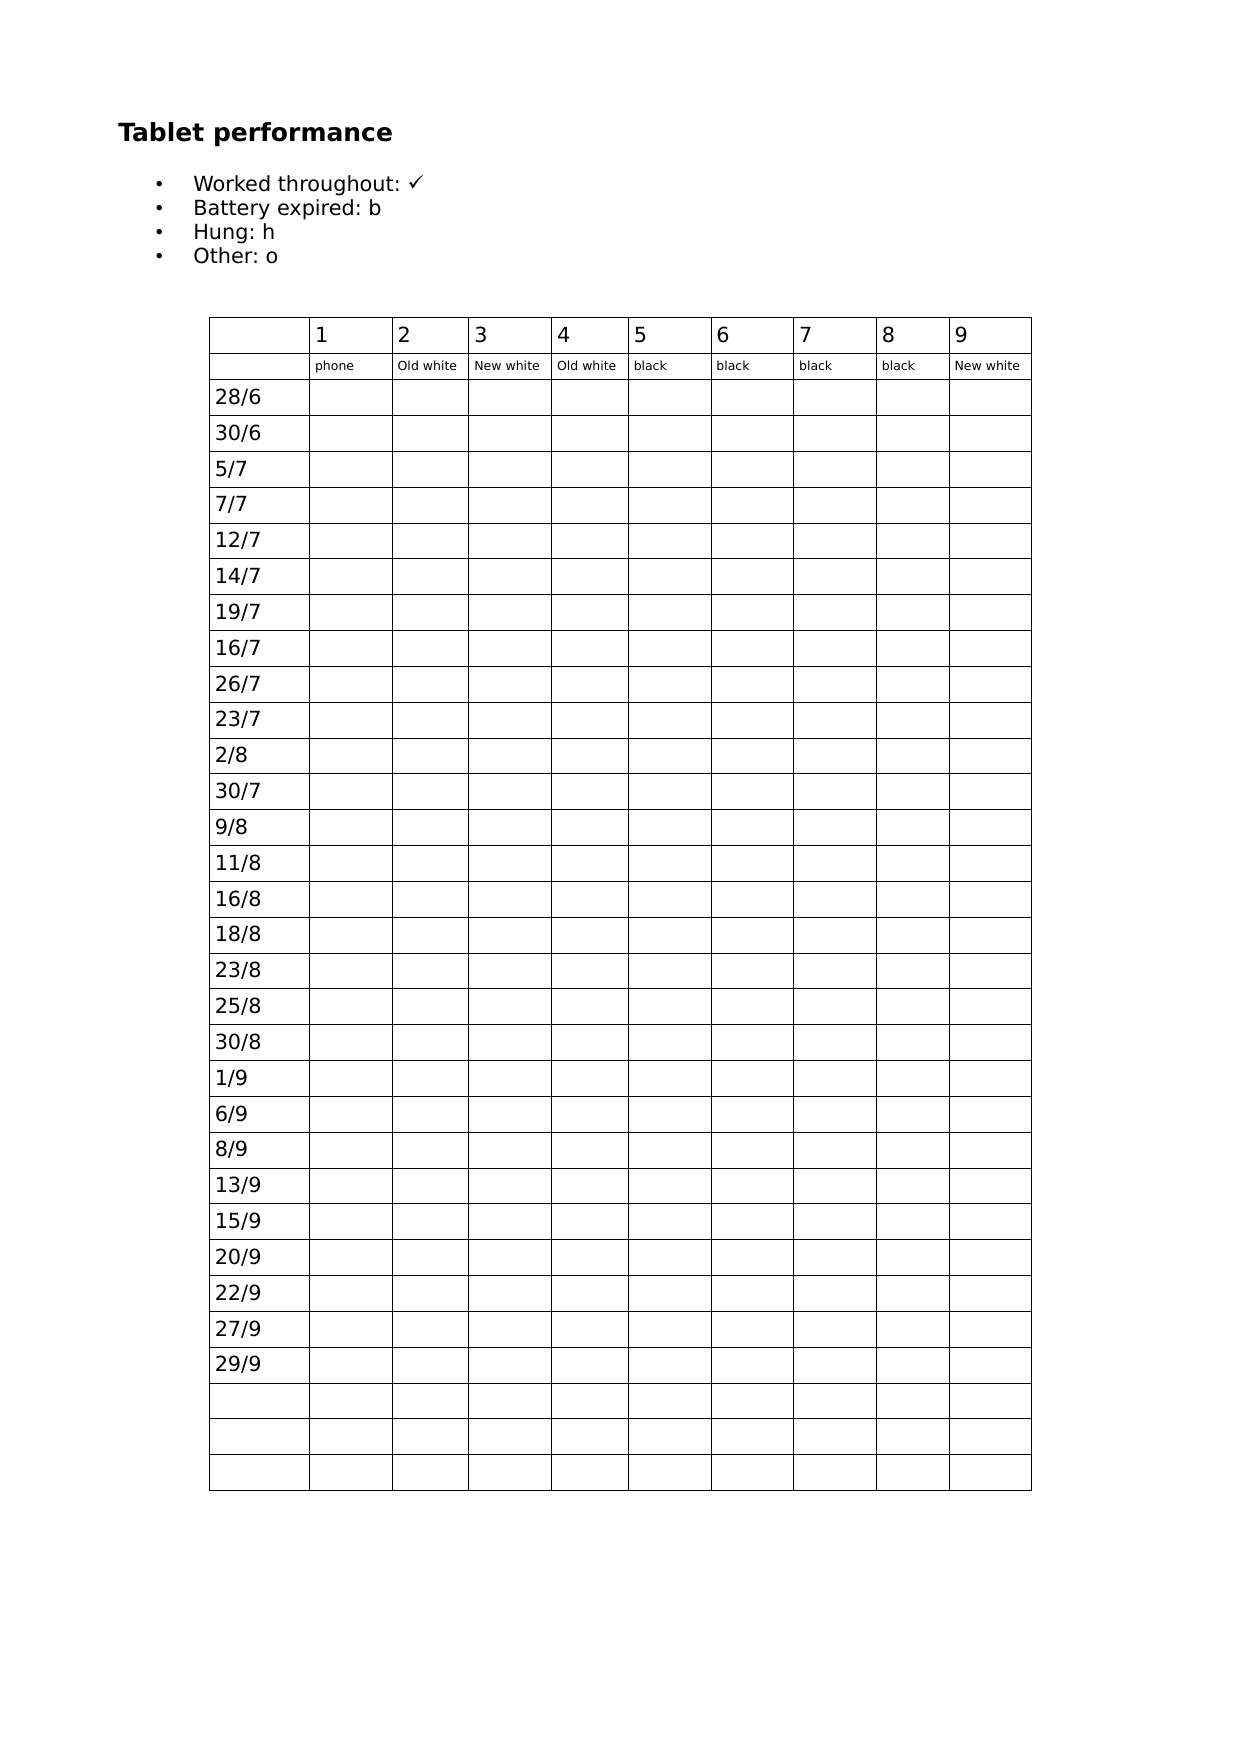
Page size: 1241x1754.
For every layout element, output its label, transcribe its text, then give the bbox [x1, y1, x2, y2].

table_cell [310, 1384, 392, 1418]
table_cell [393, 1276, 468, 1311]
table_cell [552, 703, 628, 737]
table_cell [794, 595, 876, 630]
table_cell [794, 559, 876, 594]
table_cell [950, 595, 1031, 630]
table_cell [950, 631, 1031, 666]
table_cell [469, 1312, 551, 1347]
table_cell [469, 1455, 551, 1490]
table_cell [393, 631, 468, 666]
table_cell [712, 1455, 793, 1490]
table_cell [950, 667, 1031, 702]
table_cell [950, 846, 1031, 881]
table_cell [552, 1025, 628, 1060]
table_cell [950, 1204, 1031, 1239]
table_cell [310, 739, 392, 773]
table_cell [877, 380, 949, 415]
table_cell [310, 452, 392, 487]
table_cell [877, 1097, 949, 1132]
table_cell [469, 1133, 551, 1167]
table_cell New white [469, 354, 551, 379]
table_cell [469, 989, 551, 1024]
table_cell 11/8 [210, 846, 309, 881]
table_cell [629, 559, 711, 594]
table_cell [712, 774, 793, 809]
table_cell [393, 739, 468, 773]
table_cell [950, 1455, 1031, 1490]
table_cell 5/7 [210, 452, 309, 487]
table_cell [629, 810, 711, 845]
table_cell [794, 1133, 876, 1167]
table_cell [629, 1133, 711, 1167]
table_cell [794, 1025, 876, 1060]
table_cell [794, 846, 876, 881]
table_cell [469, 1169, 551, 1203]
table_cell 12/7 [210, 524, 309, 558]
table_cell [629, 846, 711, 881]
table_cell [552, 1204, 628, 1239]
table_cell [393, 559, 468, 594]
table_cell [310, 1097, 392, 1132]
table_cell 14/7 [210, 559, 309, 594]
table_cell 18/8 [210, 918, 309, 952]
table_cell [712, 918, 793, 952]
table_cell [629, 631, 711, 666]
table_cell [310, 810, 392, 845]
table_cell [712, 1240, 793, 1275]
table_cell [794, 954, 876, 988]
table_cell Old white [393, 354, 468, 379]
table_cell [950, 1384, 1031, 1418]
table_cell 16/8 [210, 882, 309, 917]
table_cell 6/9 [210, 1097, 309, 1132]
table_cell [794, 416, 876, 451]
table_cell [393, 989, 468, 1024]
table_cell [794, 989, 876, 1024]
table_cell [469, 631, 551, 666]
table_cell [469, 954, 551, 988]
table_cell [552, 631, 628, 666]
table_cell [552, 1419, 628, 1454]
table_cell [552, 524, 628, 558]
table_cell [712, 703, 793, 737]
table_cell 13/9 [210, 1169, 309, 1203]
table_cell [712, 739, 793, 773]
table_cell [794, 1061, 876, 1096]
table_cell [877, 774, 949, 809]
table_cell [310, 954, 392, 988]
table_cell [712, 380, 793, 415]
table_cell [393, 1240, 468, 1275]
table_cell [877, 989, 949, 1024]
table_cell [469, 1384, 551, 1418]
table_cell 30/6 [210, 416, 309, 451]
table_cell [310, 1133, 392, 1167]
table_cell [469, 1276, 551, 1311]
table_cell 1/9 [210, 1061, 309, 1096]
table_cell [310, 1240, 392, 1275]
table_cell [552, 1276, 628, 1311]
table_cell [469, 1025, 551, 1060]
text Tablet performance [118, 118, 1122, 147]
table_cell [950, 1169, 1031, 1203]
table_cell [794, 380, 876, 415]
table_cell [393, 1455, 468, 1490]
table_cell [393, 488, 468, 522]
table_cell [877, 488, 949, 522]
table_cell [552, 452, 628, 487]
table_cell [310, 595, 392, 630]
table_cell [950, 739, 1031, 773]
table_cell [310, 524, 392, 558]
table_cell [310, 416, 392, 451]
table_cell [877, 1204, 949, 1239]
table_cell [552, 1133, 628, 1167]
table_header 4 [552, 318, 628, 353]
table_cell [712, 416, 793, 451]
table_cell [469, 1348, 551, 1382]
table_cell [469, 524, 551, 558]
table_cell [552, 739, 628, 773]
table_cell black [629, 354, 711, 379]
table_cell [629, 595, 711, 630]
table_cell [950, 1097, 1031, 1132]
table_cell [794, 452, 876, 487]
table_cell [393, 524, 468, 558]
table_cell [310, 380, 392, 415]
table_cell [552, 1312, 628, 1347]
table_cell [393, 1169, 468, 1203]
table_cell [469, 703, 551, 737]
table_cell [712, 846, 793, 881]
table_cell [310, 559, 392, 594]
table_cell [794, 524, 876, 558]
table_cell [469, 667, 551, 702]
table_cell [393, 1348, 468, 1382]
table_cell [393, 452, 468, 487]
table_cell [794, 1455, 876, 1490]
table_cell [712, 524, 793, 558]
list Hung: h [156, 220, 1122, 244]
table_cell [712, 559, 793, 594]
table_cell [393, 1204, 468, 1239]
table_cell 30/7 [210, 774, 309, 809]
table_cell [629, 380, 711, 415]
table_cell [877, 1240, 949, 1275]
table_cell [469, 1204, 551, 1239]
table_cell [393, 667, 468, 702]
table_cell [794, 1240, 876, 1275]
table_cell [552, 1097, 628, 1132]
table_cell [629, 416, 711, 451]
table_cell [393, 810, 468, 845]
table_cell [712, 595, 793, 630]
table_cell [393, 882, 468, 917]
table_cell [877, 1419, 949, 1454]
table_cell [552, 595, 628, 630]
table_cell [552, 989, 628, 1024]
table_cell 25/8 [210, 989, 309, 1024]
table_cell [393, 1061, 468, 1096]
table_cell [950, 380, 1031, 415]
table_cell [210, 354, 309, 379]
table_cell 23/8 [210, 954, 309, 988]
table_cell 7/7 [210, 488, 309, 522]
table_cell [794, 667, 876, 702]
table_cell [210, 1419, 309, 1454]
table_cell [794, 1348, 876, 1382]
table_cell [794, 488, 876, 522]
table_cell 26/7 [210, 667, 309, 702]
table_cell [950, 1133, 1031, 1167]
table_cell [712, 1348, 793, 1382]
table_cell [552, 1348, 628, 1382]
table_cell [629, 1419, 711, 1454]
table_cell [950, 524, 1031, 558]
table_cell 9/8 [210, 810, 309, 845]
table_cell 29/9 [210, 1348, 309, 1382]
table_cell [310, 1276, 392, 1311]
table_cell [469, 595, 551, 630]
table_cell [552, 954, 628, 988]
table_cell [877, 1276, 949, 1311]
table_cell [712, 1097, 793, 1132]
table_cell [393, 1384, 468, 1418]
table_cell [393, 416, 468, 451]
table_cell [794, 882, 876, 917]
table_cell [794, 1384, 876, 1418]
table_cell [950, 452, 1031, 487]
table_cell 15/9 [210, 1204, 309, 1239]
table_cell [310, 918, 392, 952]
table_cell 8/9 [210, 1133, 309, 1167]
table_cell [712, 667, 793, 702]
table_header 7 [794, 318, 876, 353]
table_cell [310, 1204, 392, 1239]
table_cell [552, 416, 628, 451]
table_header 8 [877, 318, 949, 353]
table_cell [552, 667, 628, 702]
table_cell [310, 1348, 392, 1382]
table_cell Old white [552, 354, 628, 379]
table_cell phone [310, 354, 392, 379]
table_cell [469, 488, 551, 522]
table_cell [950, 1240, 1031, 1275]
table_cell [629, 1312, 711, 1347]
table_cell [310, 1312, 392, 1347]
table_cell [877, 918, 949, 952]
table_cell [712, 1204, 793, 1239]
table_cell [950, 703, 1031, 737]
table_cell [469, 1419, 551, 1454]
table_cell [877, 954, 949, 988]
table_cell [629, 488, 711, 522]
table_cell 2/8 [210, 739, 309, 773]
table_cell [629, 774, 711, 809]
table_cell [310, 488, 392, 522]
table_cell [877, 1025, 949, 1060]
table_cell [469, 1097, 551, 1132]
table_cell [712, 452, 793, 487]
table_cell [629, 882, 711, 917]
table_cell [877, 1384, 949, 1418]
table_header [210, 318, 309, 353]
table_cell [552, 1169, 628, 1203]
table_cell [794, 739, 876, 773]
table_cell [629, 1061, 711, 1096]
table_cell [552, 1384, 628, 1418]
table_cell [877, 1312, 949, 1347]
table_cell [877, 416, 949, 451]
table_cell [552, 774, 628, 809]
table_cell [552, 1240, 628, 1275]
table_cell [950, 1312, 1031, 1347]
table_cell [469, 774, 551, 809]
table_cell 23/7 [210, 703, 309, 737]
table_cell [629, 524, 711, 558]
table_cell [712, 1419, 793, 1454]
table_cell [712, 882, 793, 917]
table_cell [552, 1455, 628, 1490]
table_cell [393, 1133, 468, 1167]
table_cell [712, 1025, 793, 1060]
table_cell [393, 954, 468, 988]
table_cell [629, 739, 711, 773]
table_cell [629, 1455, 711, 1490]
table_cell [552, 882, 628, 917]
table_cell [310, 846, 392, 881]
table_cell [794, 1419, 876, 1454]
table_cell [950, 1276, 1031, 1311]
table_cell [950, 416, 1031, 451]
table_cell [794, 810, 876, 845]
table_cell [877, 631, 949, 666]
table_cell [794, 918, 876, 952]
table_cell [393, 1097, 468, 1132]
table_cell [950, 954, 1031, 988]
table_cell [310, 774, 392, 809]
table_cell [552, 810, 628, 845]
table_cell [393, 1312, 468, 1347]
table_cell [877, 1455, 949, 1490]
table_cell [794, 1312, 876, 1347]
table_cell [877, 703, 949, 737]
table_cell [629, 1169, 711, 1203]
table_cell [794, 774, 876, 809]
table_cell [629, 1097, 711, 1132]
table_cell [712, 954, 793, 988]
table_cell [469, 380, 551, 415]
table_cell [469, 739, 551, 773]
table_cell [712, 989, 793, 1024]
table_cell [310, 882, 392, 917]
table_cell [210, 1384, 309, 1418]
table_cell [712, 1384, 793, 1418]
table_cell [950, 1419, 1031, 1454]
table_cell [877, 452, 949, 487]
table_cell black [712, 354, 793, 379]
table_cell [950, 488, 1031, 522]
table_header 1 [310, 318, 392, 353]
table_cell [629, 452, 711, 487]
table_cell 28/6 [210, 380, 309, 415]
table_cell black [877, 354, 949, 379]
table_cell [712, 1061, 793, 1096]
table_cell [629, 667, 711, 702]
table_cell [712, 1169, 793, 1203]
table_cell [629, 1348, 711, 1382]
table_cell black [794, 354, 876, 379]
table_cell [469, 1061, 551, 1096]
table_cell [469, 846, 551, 881]
table_cell [950, 810, 1031, 845]
table_cell [210, 1455, 309, 1490]
table_cell [552, 1061, 628, 1096]
table_cell [877, 1061, 949, 1096]
table_header 2 [393, 318, 468, 353]
table_header 5 [629, 318, 711, 353]
table_cell [794, 1097, 876, 1132]
table_cell [794, 1169, 876, 1203]
table_cell [469, 559, 551, 594]
table_cell [794, 631, 876, 666]
table_cell [310, 667, 392, 702]
table_cell [950, 1025, 1031, 1060]
table_header 3 [469, 318, 551, 353]
table_cell [393, 595, 468, 630]
table_cell 19/7 [210, 595, 309, 630]
list Other: o [156, 244, 1122, 269]
table_cell [629, 703, 711, 737]
table_cell [393, 846, 468, 881]
table_cell [552, 846, 628, 881]
table_cell [712, 1133, 793, 1167]
table_cell [469, 810, 551, 845]
table_cell [629, 1276, 711, 1311]
table_cell [794, 703, 876, 737]
table_cell [629, 954, 711, 988]
table_cell [310, 703, 392, 737]
table_cell [877, 882, 949, 917]
table_cell [950, 559, 1031, 594]
table_cell [950, 1061, 1031, 1096]
table_cell [310, 1455, 392, 1490]
table_cell [877, 846, 949, 881]
table_cell [877, 810, 949, 845]
table_cell [794, 1276, 876, 1311]
table_cell [950, 989, 1031, 1024]
table_cell 30/8 [210, 1025, 309, 1060]
table_cell [877, 1348, 949, 1382]
table_cell [877, 595, 949, 630]
table_cell [310, 1419, 392, 1454]
table_cell [310, 1025, 392, 1060]
table_cell [393, 1419, 468, 1454]
table_cell [950, 774, 1031, 809]
table_cell 20/9 [210, 1240, 309, 1275]
table_cell [712, 1276, 793, 1311]
table_cell [469, 452, 551, 487]
table_cell [393, 774, 468, 809]
table_cell [794, 1204, 876, 1239]
list Worked throughout:  [156, 172, 1122, 196]
table_cell [877, 667, 949, 702]
table_cell [310, 989, 392, 1024]
table_cell [469, 1240, 551, 1275]
table_cell [393, 1025, 468, 1060]
table_cell [393, 918, 468, 952]
table_header 6 [712, 318, 793, 353]
table_cell [629, 918, 711, 952]
table_cell [629, 1384, 711, 1418]
table_cell [310, 631, 392, 666]
table_header 9 [950, 318, 1031, 353]
table_cell [950, 882, 1031, 917]
table_cell [393, 703, 468, 737]
table_cell [950, 918, 1031, 952]
table_cell [310, 1061, 392, 1096]
table_cell New white [950, 354, 1031, 379]
table_cell [310, 1169, 392, 1203]
table_cell [877, 559, 949, 594]
table_cell [712, 631, 793, 666]
table_cell 22/9 [210, 1276, 309, 1311]
table_cell [877, 1169, 949, 1203]
table_cell [552, 559, 628, 594]
table_cell [552, 380, 628, 415]
table_cell 16/7 [210, 631, 309, 666]
table_cell [469, 416, 551, 451]
table_cell [950, 1348, 1031, 1382]
table_cell [877, 524, 949, 558]
table_cell [712, 488, 793, 522]
table_cell [712, 810, 793, 845]
table_cell [877, 739, 949, 773]
table_cell [877, 1133, 949, 1167]
table_cell [469, 918, 551, 952]
list Battery expired: b [156, 196, 1122, 220]
table_cell [552, 918, 628, 952]
table_cell [629, 1204, 711, 1239]
table_cell 27/9 [210, 1312, 309, 1347]
table_cell [629, 1240, 711, 1275]
table_cell [552, 488, 628, 522]
table_cell [393, 380, 468, 415]
table_cell [629, 1025, 711, 1060]
table_cell [629, 989, 711, 1024]
table_cell [712, 1312, 793, 1347]
table_cell [469, 882, 551, 917]
